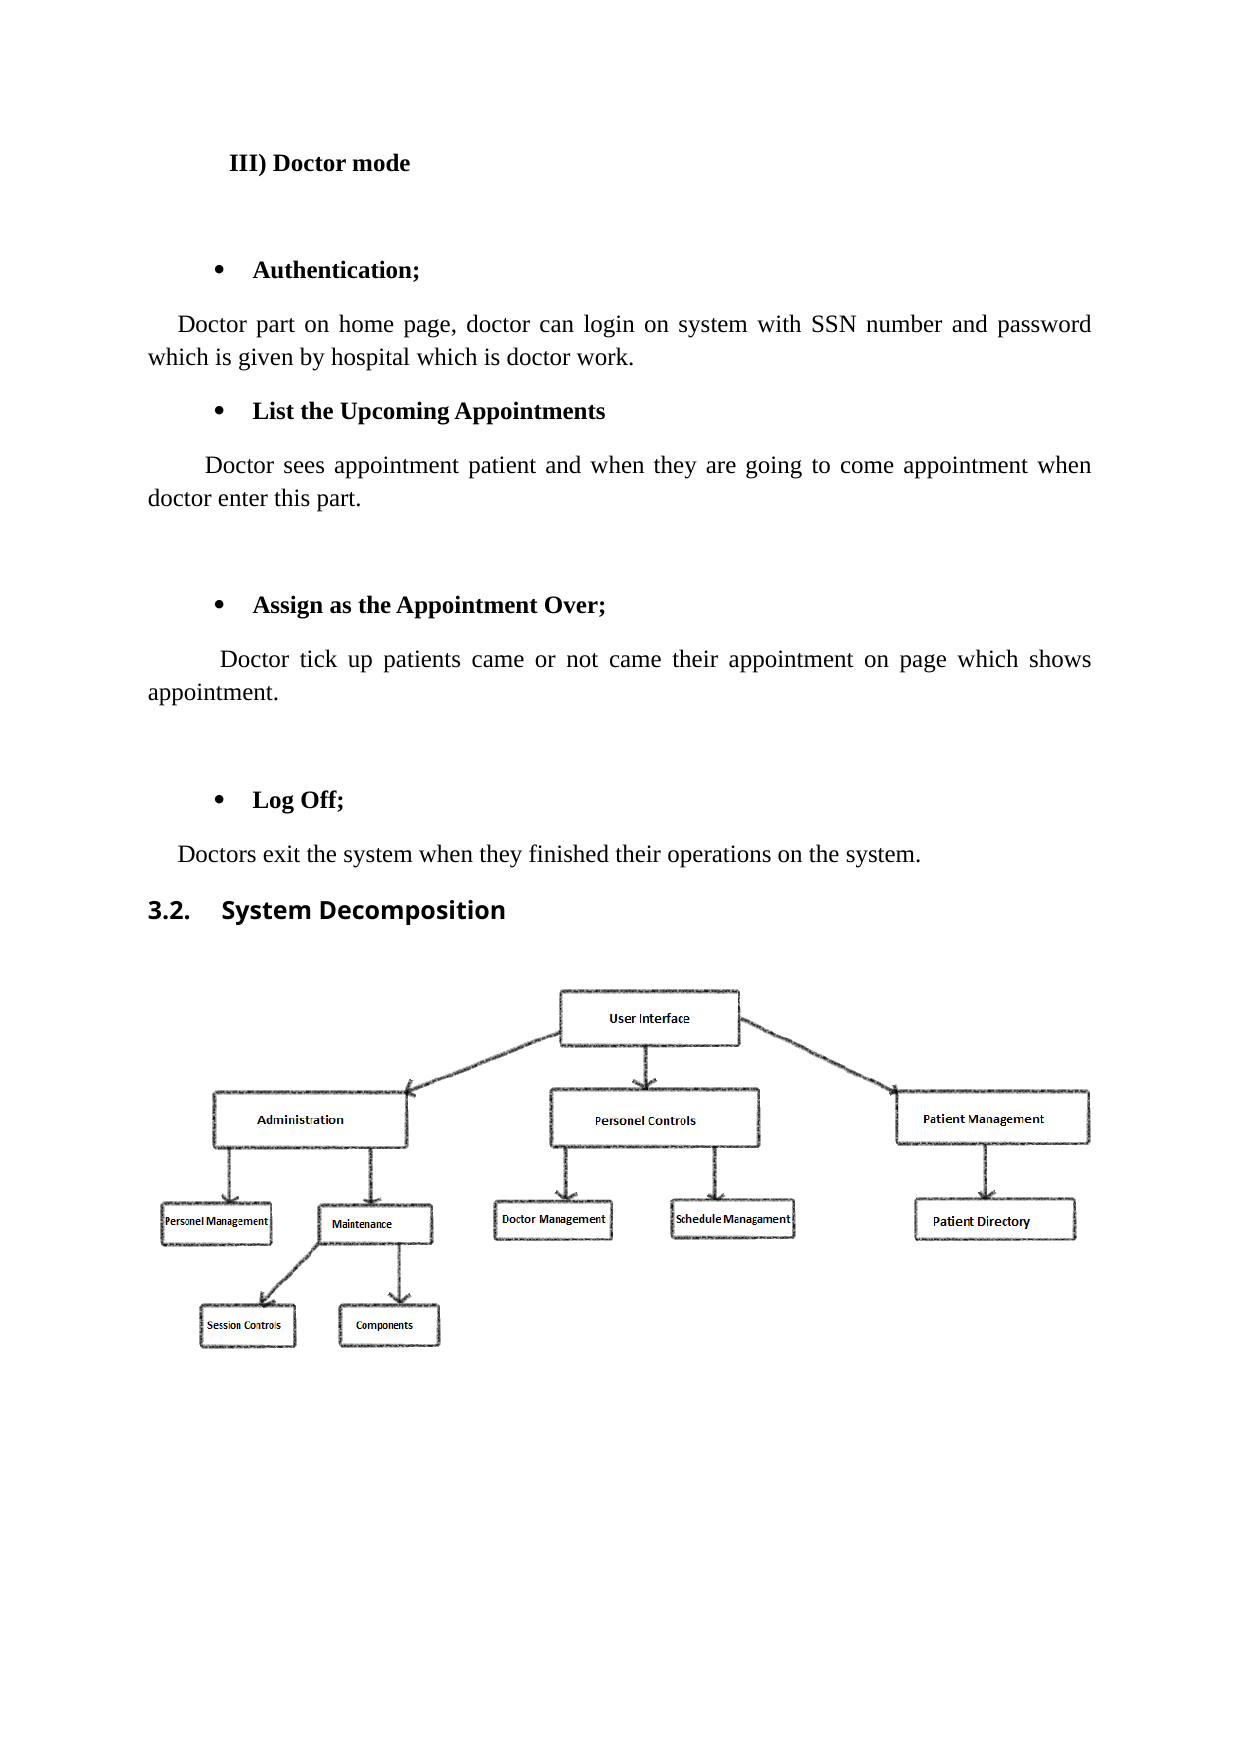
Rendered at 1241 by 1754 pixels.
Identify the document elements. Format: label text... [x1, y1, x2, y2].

text Doctor part on home page, doctor can login on system with SSN number and password which is given by hospital which is doctor work. [148, 309, 1093, 371]
list III) Doctor mode [223, 148, 1093, 176]
text Doctor tick up patients came or not came their appointment on page which shows appointment. [148, 644, 1093, 706]
subtitle System Decomposition [148, 893, 1093, 927]
list Assign as the Appointment Over; [215, 591, 1093, 619]
list Authentication; [215, 255, 1093, 284]
picture [147, 956, 1093, 1362]
list Log Off; [215, 785, 1093, 814]
text Doctor sees appointment patient and when they are going to come appointment when doctor enter this part. [148, 450, 1093, 512]
text Doctors exit the system when they finished their operations on the system. [148, 839, 1093, 868]
list List the Upcoming Appointments [215, 396, 1093, 425]
